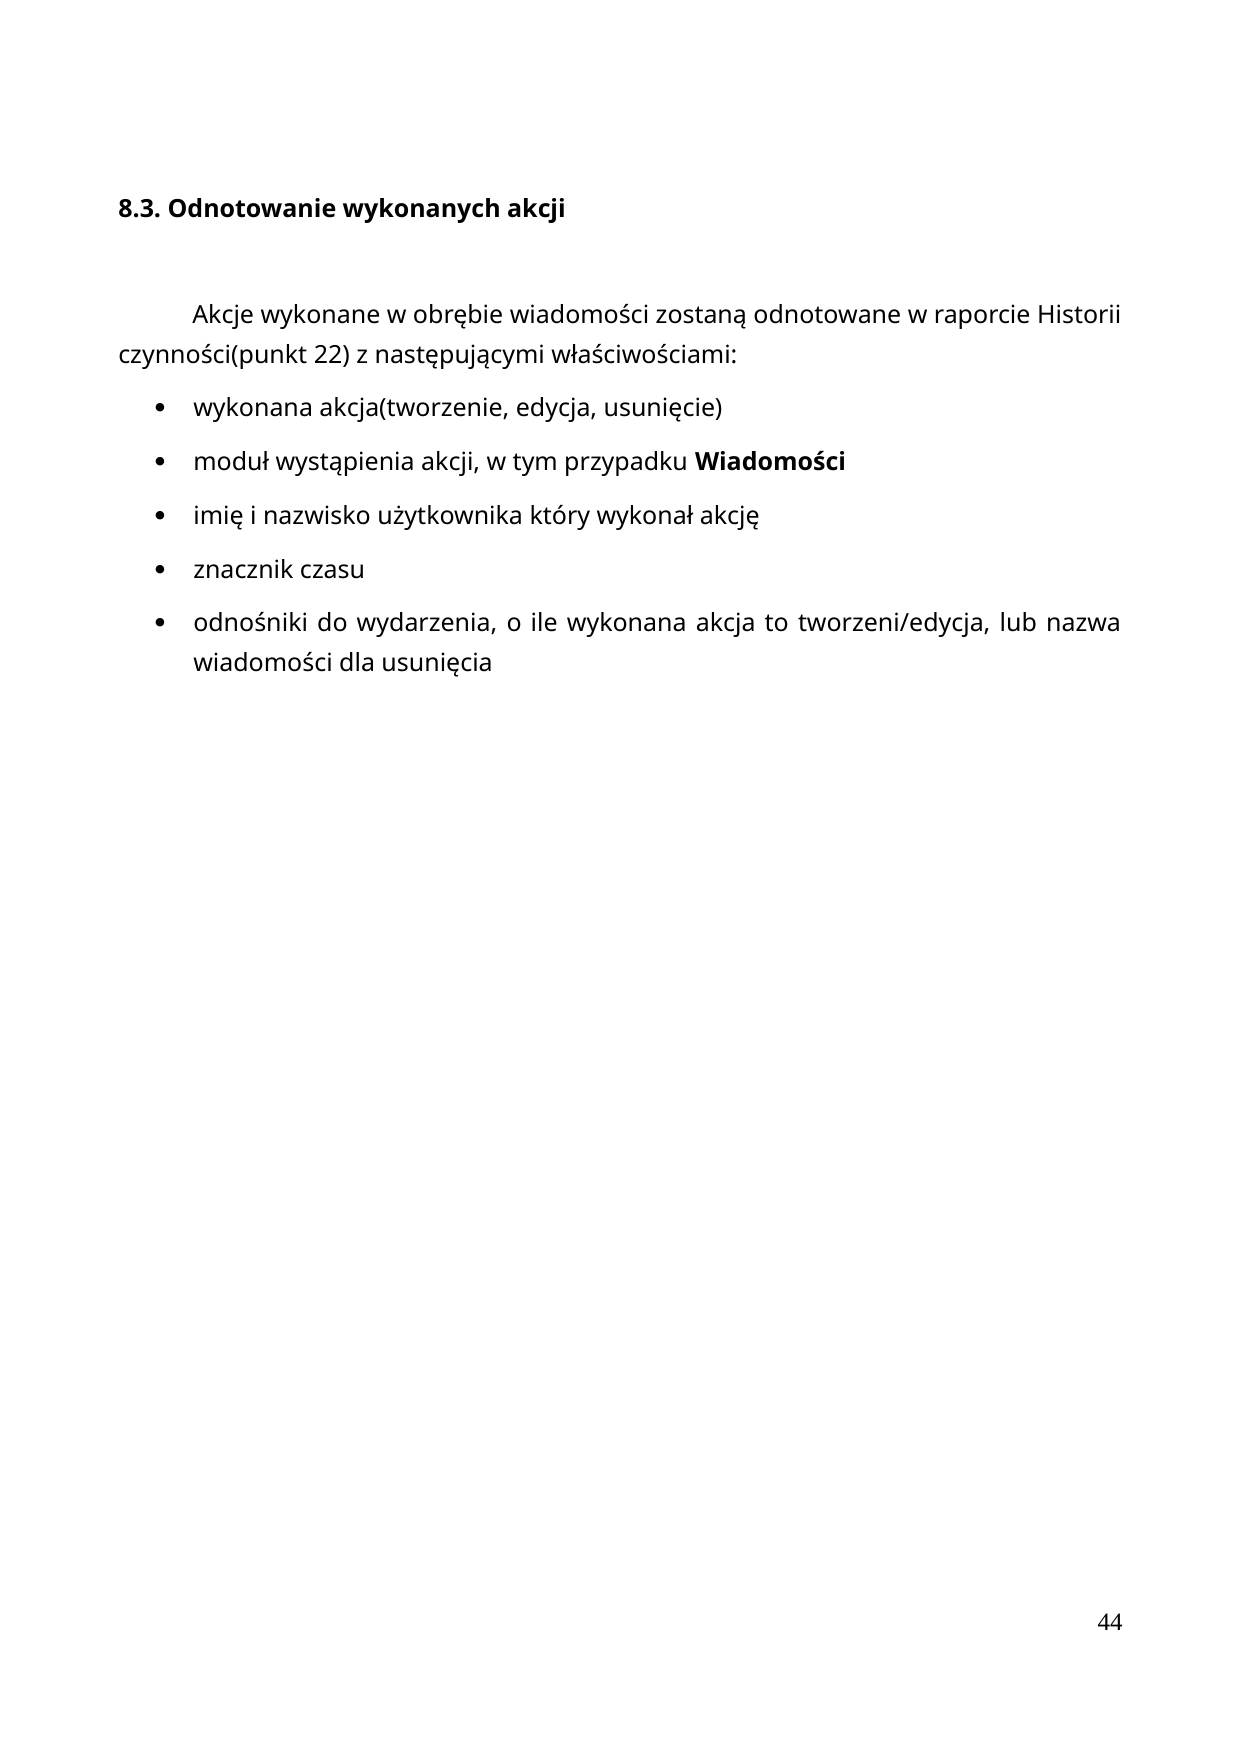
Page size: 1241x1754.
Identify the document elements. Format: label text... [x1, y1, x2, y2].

list wykonana akcja(tworzenie, edycja, usunięcie) [156, 390, 1122, 424]
list imię i nazwisko użytkownika który wykonał akcję [156, 498, 1122, 532]
list odnośniki do wydarzenia, o ile wykonana akcja to tworzeni/edycja, lub nazwa wiadomości dla usunięcia [156, 605, 1122, 678]
subtitle 8.3. Odnotowanie wykonanych akcji [118, 191, 1122, 225]
list znacznik czasu [156, 551, 1122, 585]
list moduł wystąpienia akcji, w tym przypadku Wiadomości [156, 444, 1122, 478]
text Akcje wykonane w obrębie wiadomości zostaną odnotowane w raporcie Historii czynności(punkt 22) z następującymi właściwościami: [118, 297, 1122, 370]
